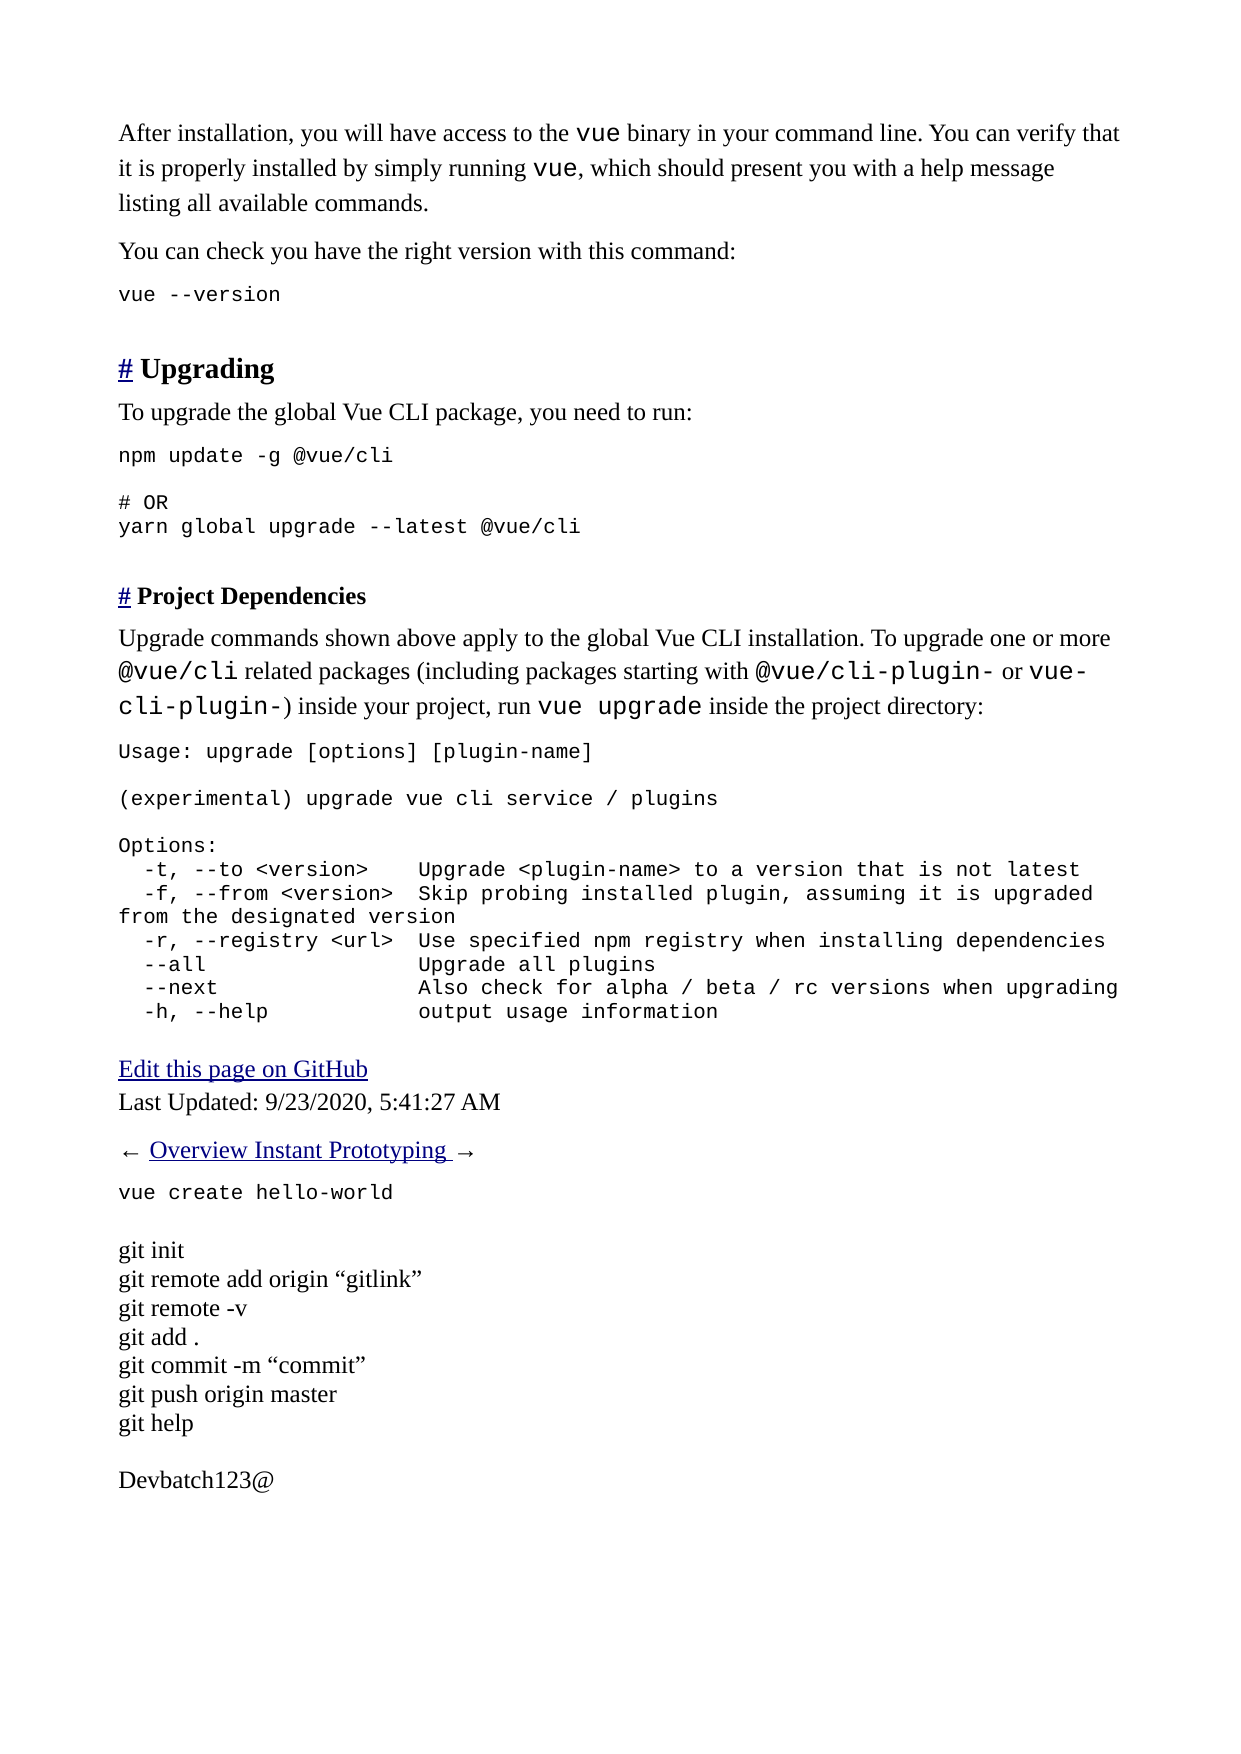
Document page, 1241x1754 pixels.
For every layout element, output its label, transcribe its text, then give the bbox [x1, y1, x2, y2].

text After installation, you will have access to the vue binary in your command line. You can verify that it is properly installed by simply running vue, which should present you with a help message listing all available commands. [118, 118, 1122, 217]
text -r, --registry <url> Use specified npm registry when installing dependencies [118, 930, 1122, 954]
text vue create hello-world [118, 1182, 1122, 1206]
text --next Also check for alpha / beta / rc versions when upgrading [118, 977, 1122, 1001]
subtitle # Upgrading [118, 351, 1122, 385]
text git init [118, 1235, 1122, 1264]
text -t, --to <version> Upgrade <plugin-name> to a version that is not latest [118, 859, 1122, 883]
text --all Upgrade all plugins [118, 954, 1122, 977]
text Usage: upgrade [options] [plugin-name] [118, 741, 1122, 764]
text git help [118, 1408, 1122, 1437]
text -f, --from <version> Skip probing installed plugin, assuming it is upgraded from the designated version [118, 883, 1122, 930]
text git commit -m “commit” [118, 1350, 1122, 1379]
text Last Updated: 9/23/2020, 5:41:27 AM [118, 1087, 1122, 1116]
text yarn global upgrade --latest @vue/cli [118, 516, 1122, 539]
text vue --version [118, 283, 1122, 307]
text git remote add origin “gitlink” [118, 1264, 1122, 1293]
text Upgrade commands shown above apply to the global Vue CLI installation. To upgrade one or more @vue/cli related packages (including packages starting with @vue/cli-plugin- or vue-cli-plugin-) inside your project, run vue upgrade inside the project directory: [118, 623, 1122, 722]
text (experimental) upgrade vue cli service / plugins [118, 788, 1122, 812]
text Edit this page on GitHub [118, 1054, 1122, 1083]
text npm update -g @vue/cli [118, 445, 1122, 468]
text To upgrade the global Vue CLI package, you need to run: [118, 397, 1122, 426]
text Devbatch123@ [118, 1465, 1122, 1494]
text ← Overview Instant Prototyping → [118, 1135, 1122, 1163]
text git remote -v [118, 1293, 1122, 1322]
text You can check you have the right version with this command: [118, 236, 1122, 265]
subtitle # Project Dependencies [118, 581, 1122, 610]
text Options: [118, 835, 1122, 859]
text -h, --help output usage information [118, 1001, 1122, 1024]
text # OR [118, 492, 1122, 516]
text git add . [118, 1322, 1122, 1350]
text git push origin master [118, 1379, 1122, 1408]
